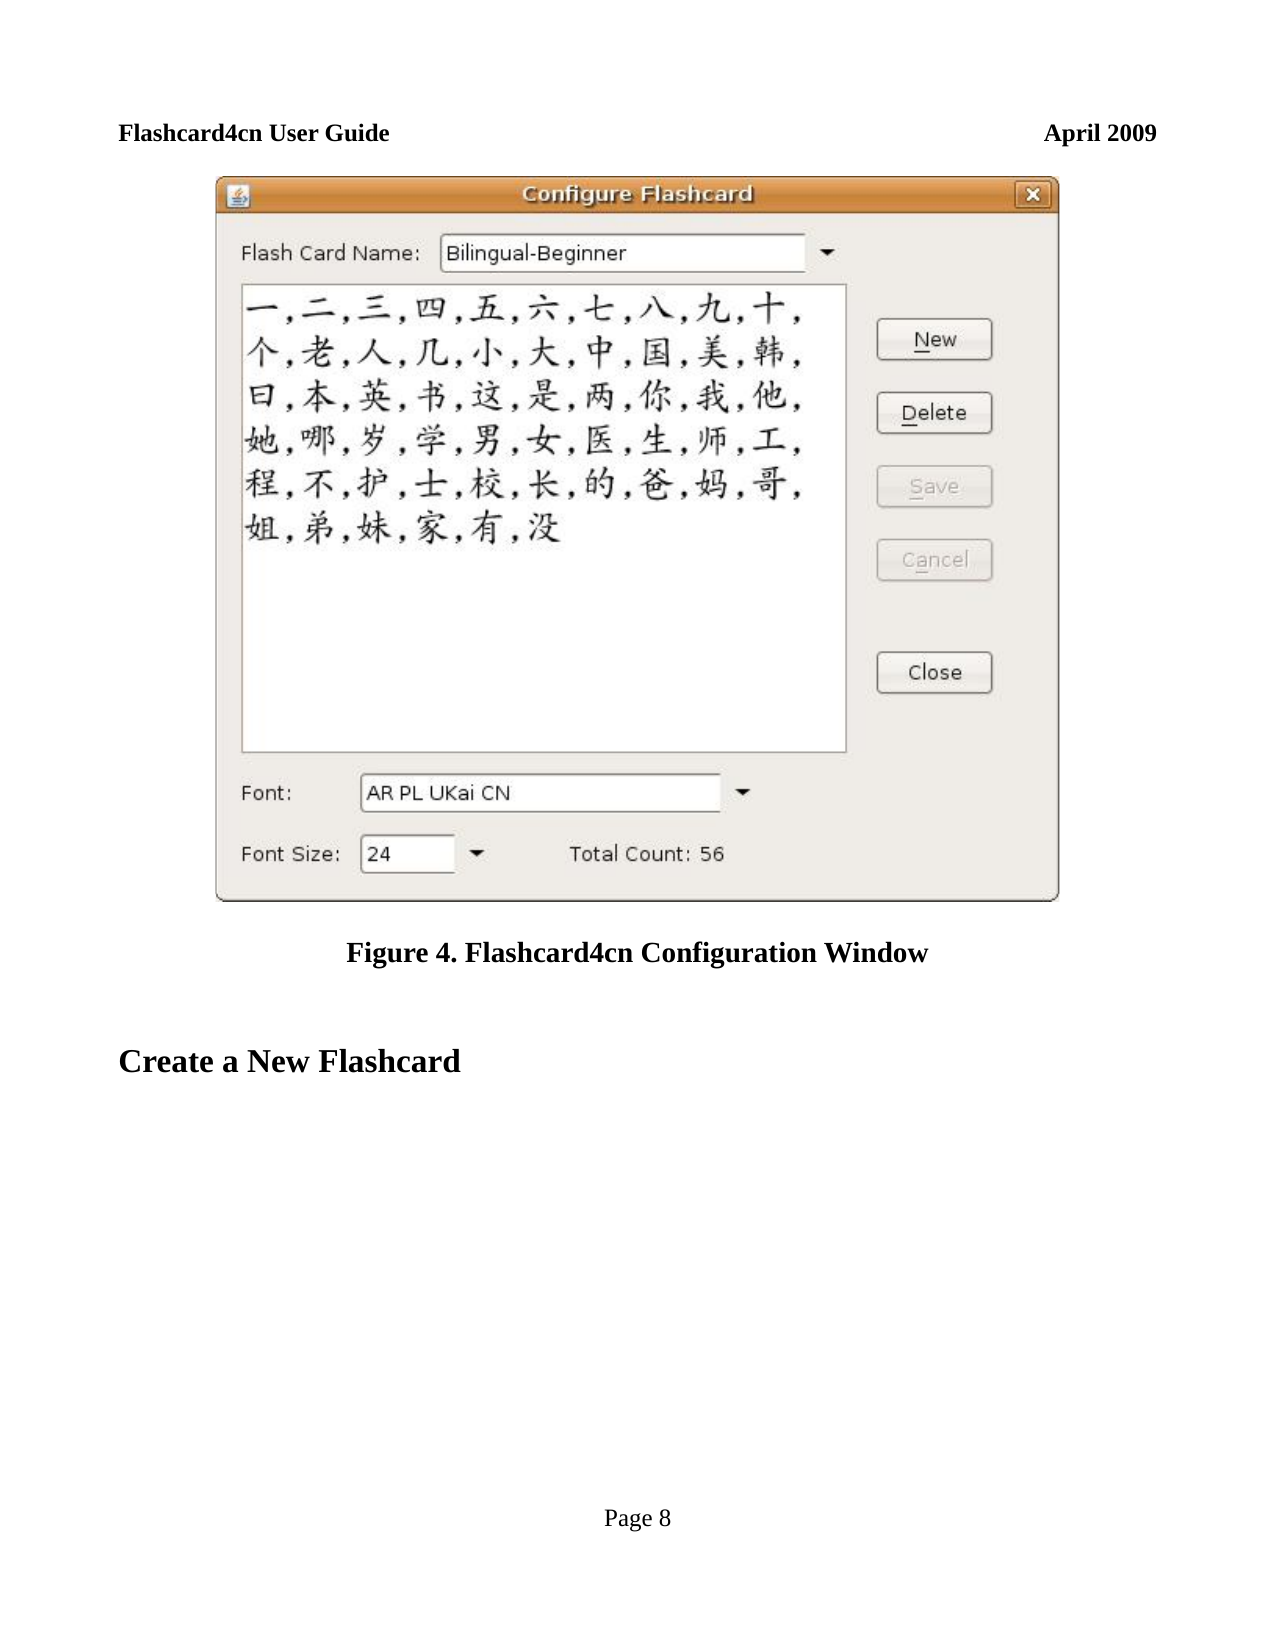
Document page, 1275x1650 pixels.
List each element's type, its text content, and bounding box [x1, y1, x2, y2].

text Figure 4. Flashcard4cn Configuration Window [118, 935, 1157, 969]
picture [215, 176, 1060, 902]
text Create a New Flashcard [118, 1041, 1157, 1079]
